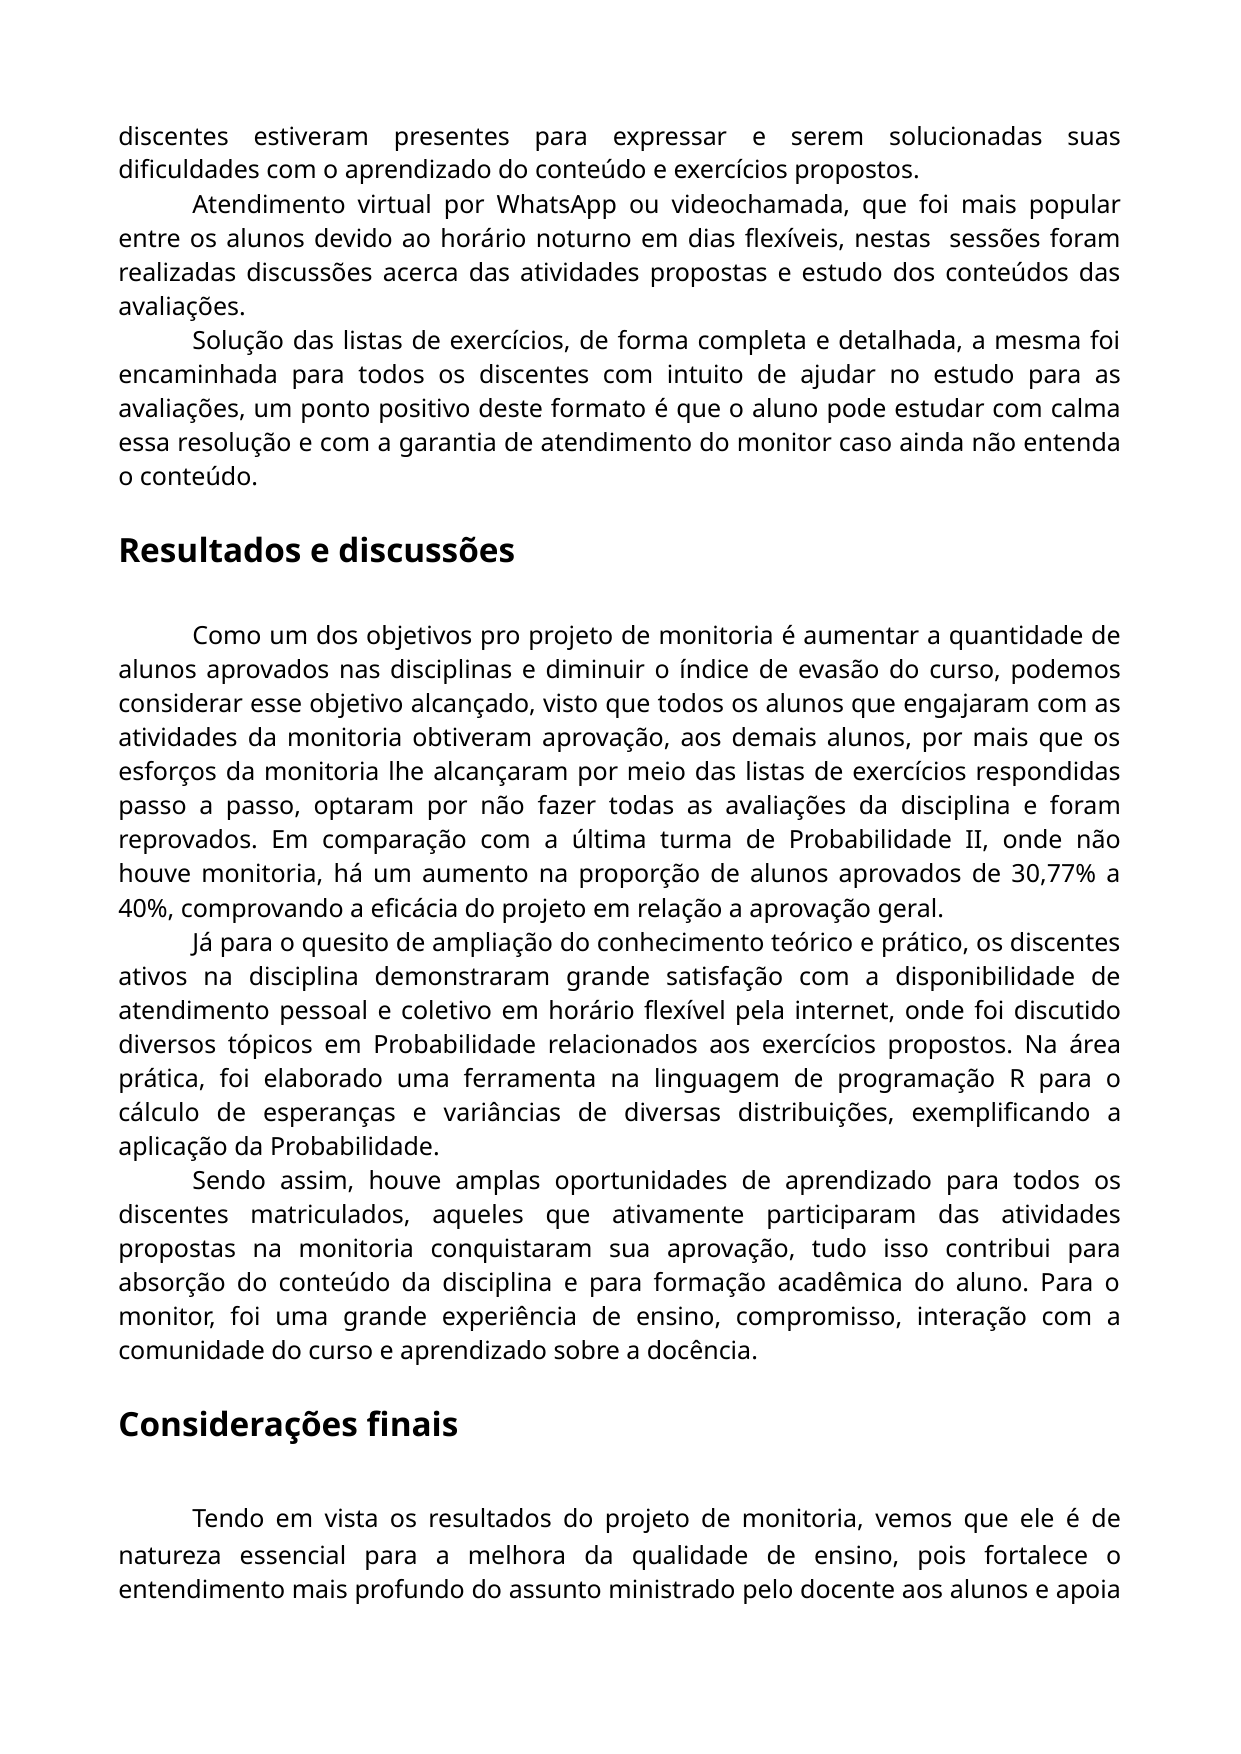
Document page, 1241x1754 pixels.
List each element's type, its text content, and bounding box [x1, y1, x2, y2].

text Como um dos objetivos pro projeto de monitoria é aumentar a quantidade de alunos aprovados nas disciplinas e diminuir o índice de evasão do curso, podemos considerar esse objetivo alcançado, visto que todos os alunos que engajaram com as atividades da monitoria obtiveram aprovação, aos demais alunos, por mais que os esforços da monitoria lhe alcançaram por meio das listas de exercícios respondidas passo a passo, optaram por não fazer todas as avaliações da disciplina e foram reprovados. Em comparação com a última turma de Probabilidade II, onde não houve monitoria, há um aumento na proporção de alunos aprovados de 30,77% a 40%, comprovando a eficácia do projeto em relação a aprovação geral. [118, 618, 1122, 924]
text Já para o quesito de ampliação do conhecimento teórico e prático, os discentes ativos na disciplina demonstraram grande satisfação com a disponibilidade de atendimento pessoal e coletivo em horário flexível pela internet, onde foi discutido diversos tópicos em Probabilidade relacionados aos exercícios propostos. Na área prática, foi elaborado uma ferramenta na linguagem de programação R para o cálculo de esperanças e variâncias de diversas distribuições, exemplificando a aplicação da Probabilidade. [118, 924, 1122, 1163]
text discentes estiveram presentes para expressar e serem solucionadas suas dificuldades com o aprendizado do conteúdo e exercícios propostos. [118, 118, 1122, 186]
text Solução das listas de exercícios, de forma completa e detalhada, a mesma foi encaminhada para todos os discentes com intuito de ajudar no estudo para as avaliações, um ponto positivo deste formato é que o aluno pode estudar com calma essa resolução e com a garantia de atendimento do monitor caso ainda não entenda o conteúdo. [118, 322, 1122, 493]
text Sendo assim, houve amplas oportunidades de aprendizado para todos os discentes matriculados, aqueles que ativamente participaram das atividades propostas na monitoria conquistaram sua aprovação, tudo isso contribui para absorção do conteúdo da disciplina e para formação acadêmica do aluno. Para o monitor, foi uma grande experiência de ensino, compromisso, interação com a comunidade do curso e aprendizado sobre a docência. [118, 1163, 1122, 1367]
text Atendimento virtual por WhatsApp ou videochamada, que foi mais popular entre os alunos devido ao horário noturno em dias flexíveis, nestas sessões foram realizadas discussões acerca das atividades propostas e estudo dos conteúdos das avaliações. [118, 186, 1122, 322]
text Considerações finais [118, 1401, 1122, 1447]
text Tendo em vista os resultados do projeto de monitoria, vemos que ele é de natureza essencial para a melhora da qualidade de ensino, pois fortalece o entendimento mais profundo do assunto ministrado pelo docente aos alunos e apoia [118, 1492, 1122, 1606]
text Resultados e discussões [118, 527, 1122, 572]
